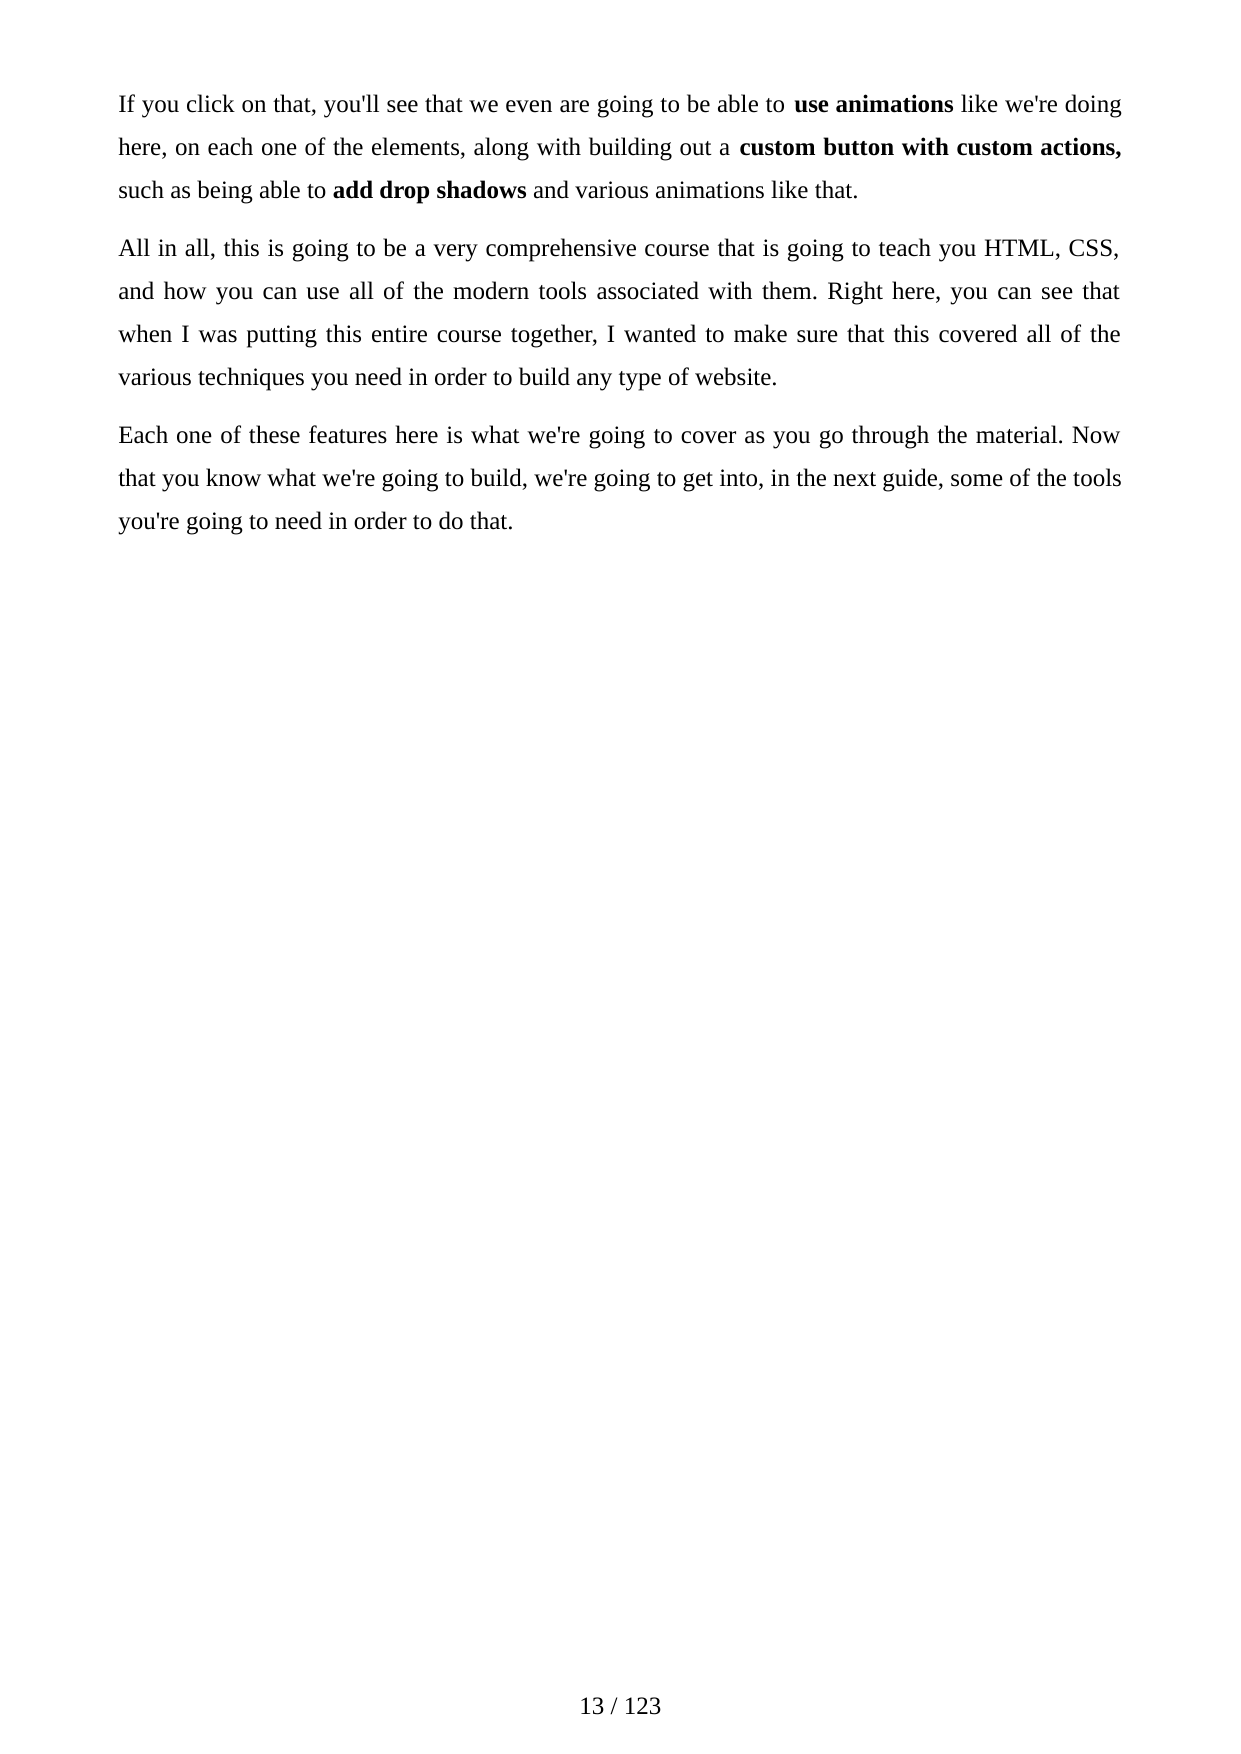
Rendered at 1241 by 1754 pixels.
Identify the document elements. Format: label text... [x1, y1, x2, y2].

text If you click on that, you'll see that we even are going to be able to use animations like we're doing here, on each one of the elements, along with building out a custom button with custom actions, such as being able to add drop shadows and various animations like that. [118, 89, 1122, 204]
text Each one of these features here is what we're going to cover as you go through the material. Now that you know what we're going to build, we're going to get into, in the next guide, some of the tools you're going to need in order to do that. [118, 420, 1122, 535]
text All in all, this is going to be a very comprehensive course that is going to teach you HTML, CSS, and how you can use all of the modern tools associated with them. Right here, you can see that when I was putting this entire course together, I wanted to make sure that this covered all of the various techniques you need in order to build any type of website. [118, 233, 1122, 391]
